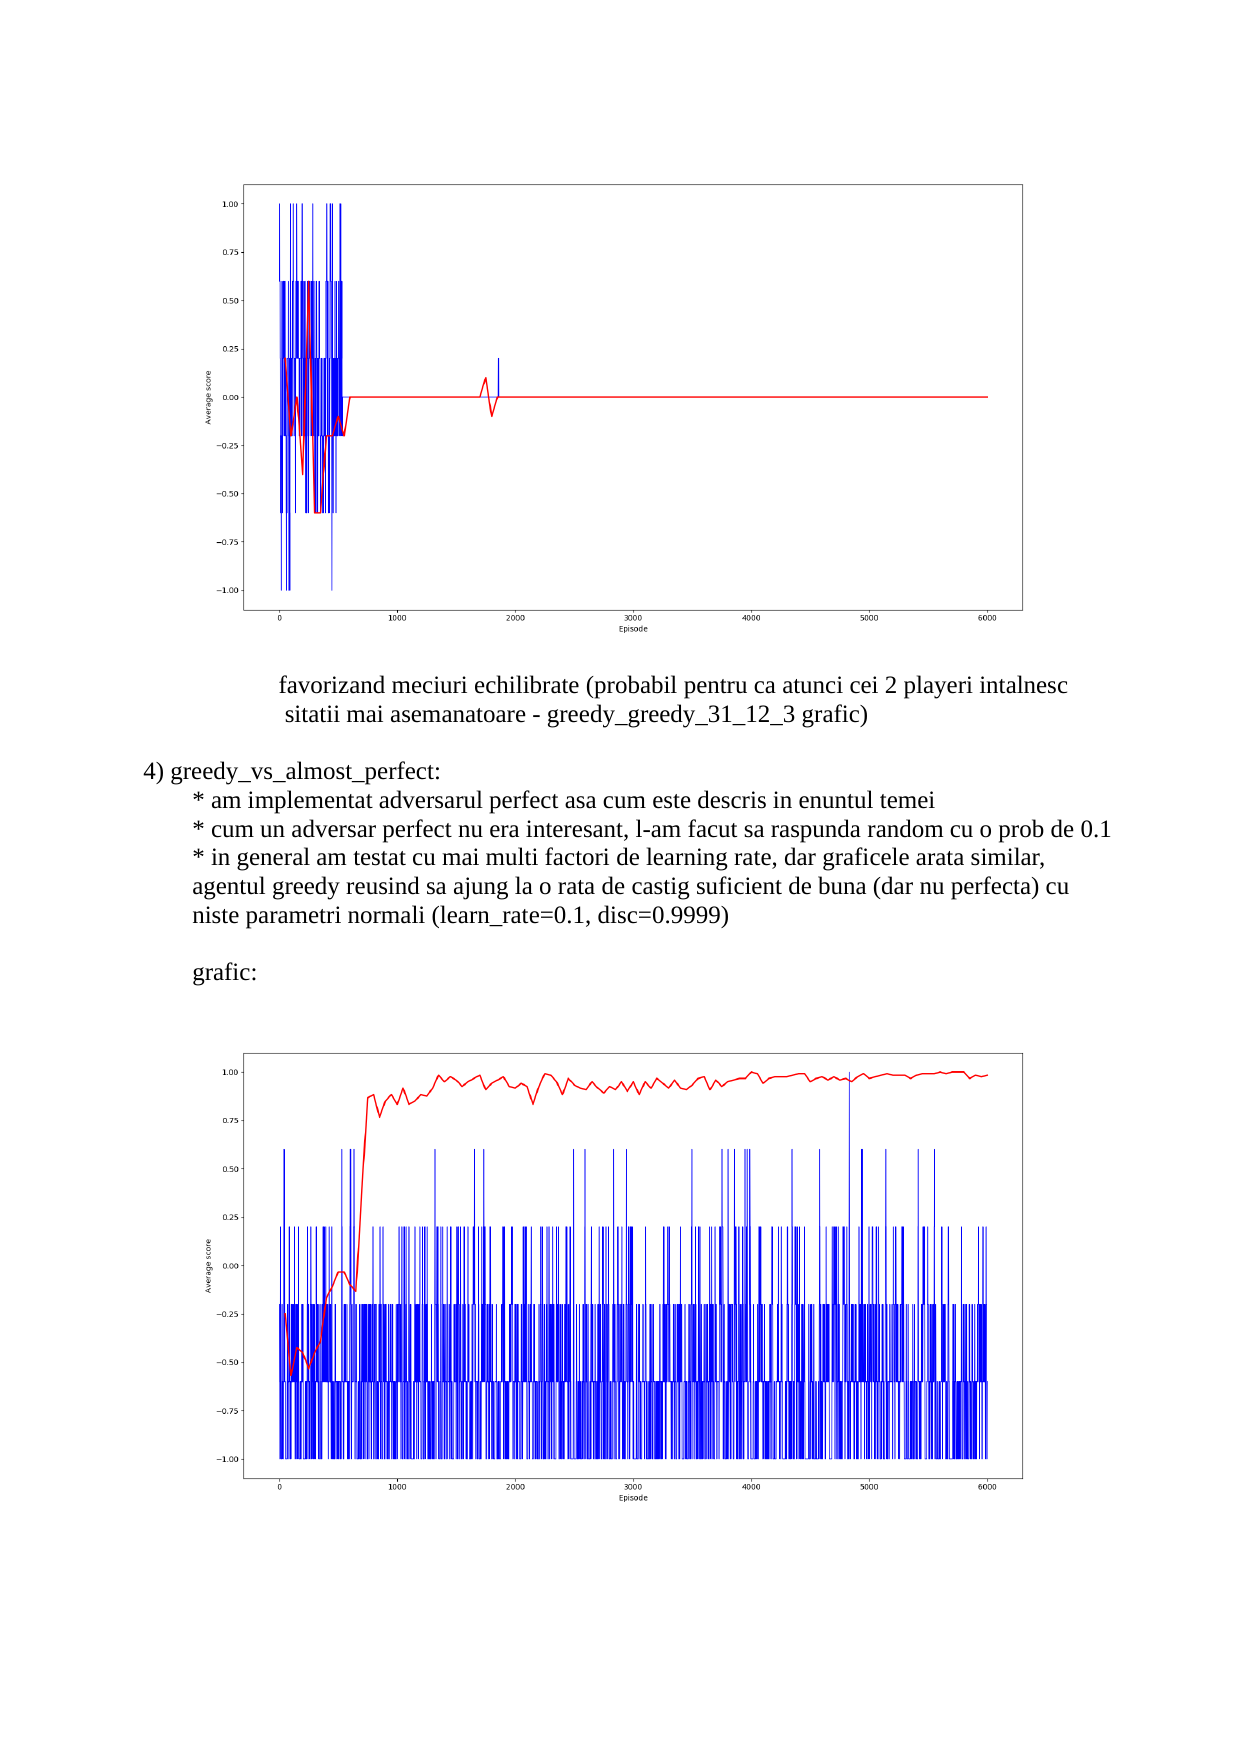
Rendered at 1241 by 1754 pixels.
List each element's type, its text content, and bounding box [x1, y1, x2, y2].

text * cum un adversar perfect nu era interesant, l-am facut sa raspunda random cu o prob de 0.1 [118, 814, 1122, 842]
text * am implementat adversarul perfect asa cum este descris in enuntul temei [118, 785, 1122, 814]
text grafic: [118, 957, 1122, 986]
text 4) greedy_vs_almost_perfect: [118, 756, 1122, 785]
text * in general am testat cu mai multi factori de learning rate, dar graficele arata similar, agentul greedy reusind sa ajung la o rata de castig suficient de buna (dar nu perfecta) cu niste parametri normali (learn_rate=0.1, disc=0.9999) [118, 842, 1122, 929]
picture [118, 986, 1123, 1539]
text favorizand meciuri echilibrate (probabil pentru ca atunci cei 2 playeri intalnesc sitatii mai asemanatoare - greedy_greedy_31_12_3 grafic) [118, 670, 1122, 727]
picture [118, 118, 1123, 670]
